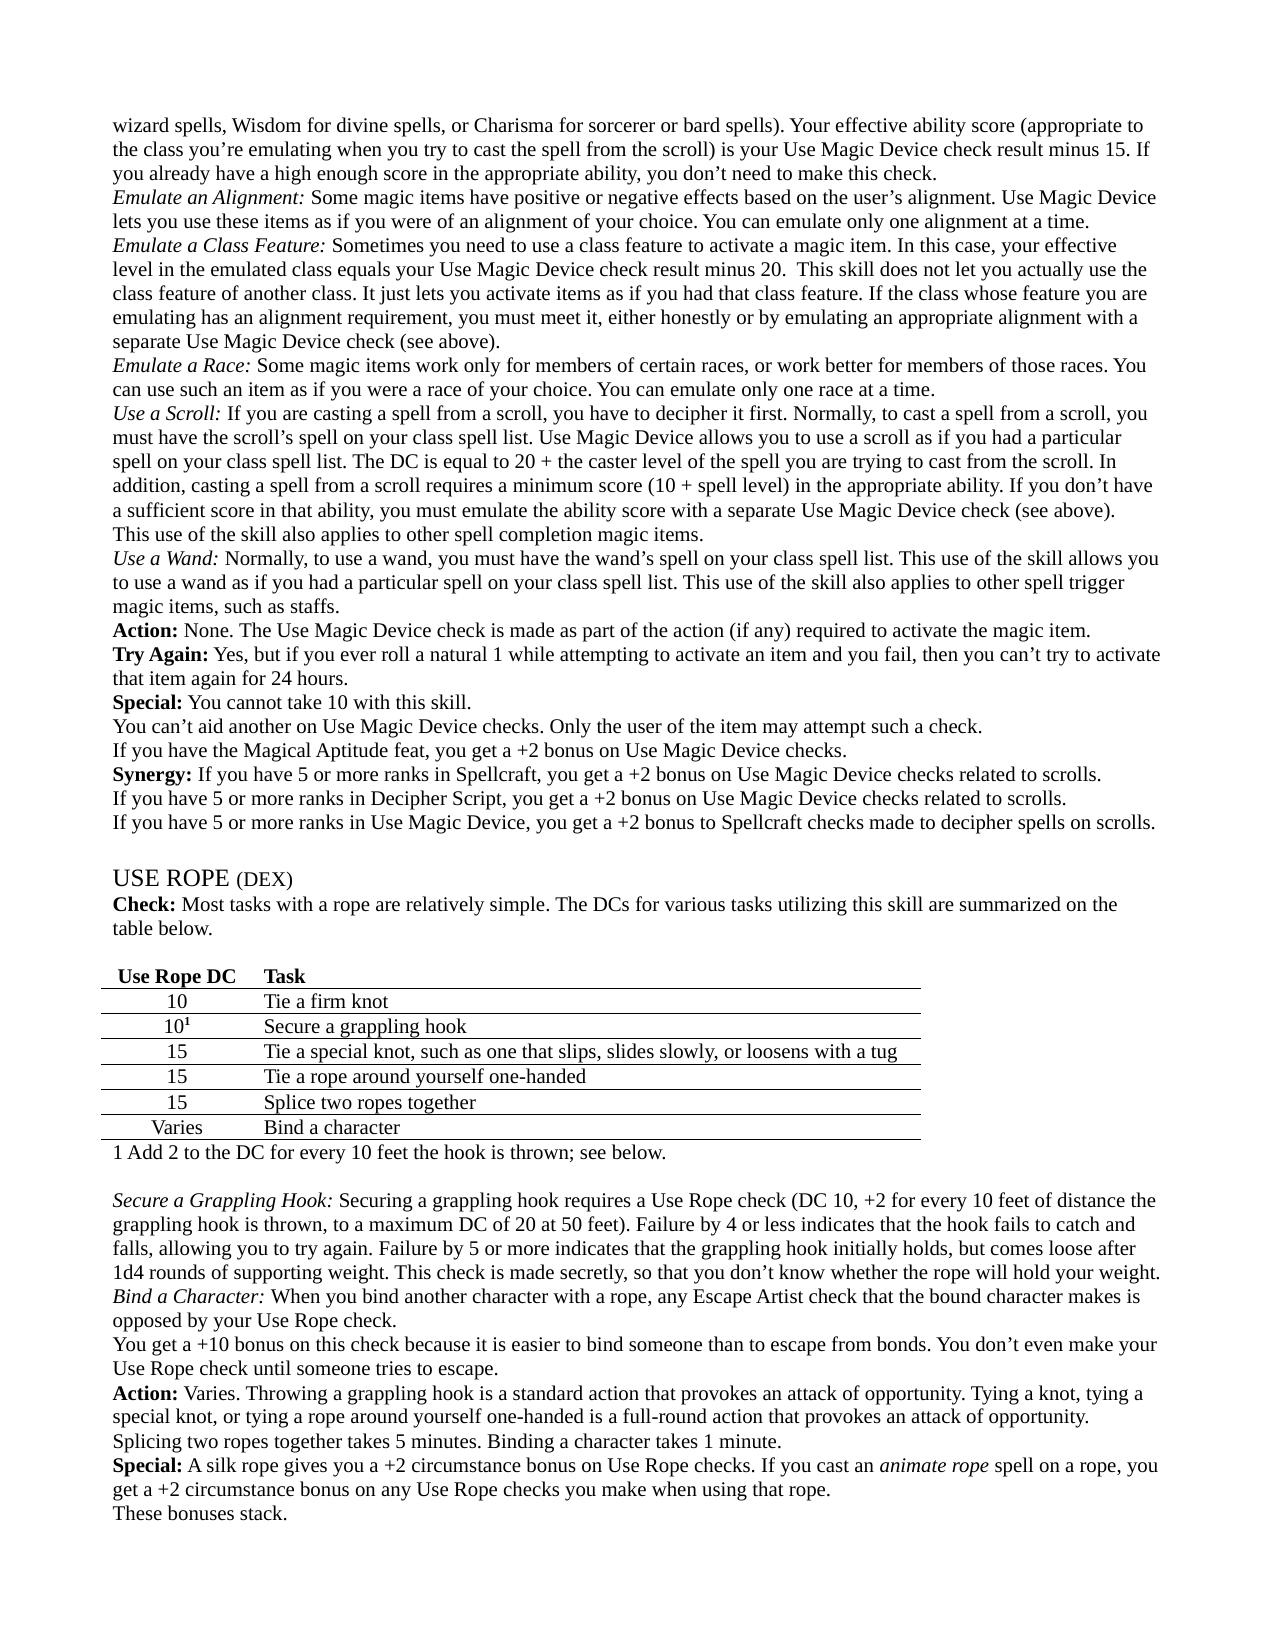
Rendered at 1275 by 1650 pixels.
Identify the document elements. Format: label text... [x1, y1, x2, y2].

table_cell 15 [101, 1039, 252, 1063]
text This use of the skill also applies to other spell completion magic items. [112, 522, 1162, 546]
text Special: You cannot take 10 with this skill. [112, 690, 1162, 714]
text Bind a Character: When you bind another character with a rope, any Escape Artist check that the bound character makes is opposed by your Use Rope check. [112, 1284, 1162, 1332]
text You get a +10 bonus on this check because it is easier to bind someone than to escape from bonds. You don’t even make your Use Rope check until someone tries to escape. [112, 1332, 1162, 1380]
table_cell 1 Add 2 to the DC for every 10 feet the hook is thrown; see below. [101, 1140, 921, 1164]
text Emulate a Race: Some magic items work only for members of certain races, or work better for members of those races. You can use such an item as if you were a race of your choice. You can emulate only one race at a time. [112, 353, 1162, 401]
text Try Again: Yes, but if you ever roll a natural 1 while attempting to activate an item and you fail, then you can’t try to activate that item again for 24 hours. [112, 642, 1162, 690]
text Synergy: If you have 5 or more ranks in Spellcraft, you get a +2 bonus on Use Magic Device checks related to scrolls. [112, 762, 1162, 786]
text If you have the Magical Aptitude feat, you get a +2 bonus on Use Magic Device checks. [112, 738, 1162, 762]
table_cell 15 [101, 1065, 252, 1088]
text wizard spells, Wisdom for divine spells, or Charisma for sorcerer or bard spells). Your effective ability score (appropriate to the class you’re emulating when you try to cast the spell from the scroll) is your Use Magic Device check result minus 15. If you already have a high enough score in the appropriate ability, you don’t need to make this check. [112, 112, 1162, 185]
table_cell Tie a firm knot [252, 989, 921, 1013]
text If you have 5 or more ranks in Use Magic Device, you get a +2 bonus to Spellcraft checks made to decipher spells on scrolls. [112, 810, 1162, 834]
text Secure a Grappling Hook: Securing a grappling hook requires a Use Rope check (DC 10, +2 for every 10 feet of distance the grappling hook is thrown, to a maximum DC of 20 at 50 feet). Failure by 4 or less indicates that the hook fails to catch and falls, allowing you to try again. Failure by 5 or more indicates that the grappling hook initially holds, but comes loose after 1d4 rounds of supporting weight. This check is made secretly, so that you don’t know whether the rope will hold your weight. [112, 1188, 1162, 1284]
table_cell 101 [101, 1014, 252, 1038]
table_cell Bind a character [252, 1115, 921, 1139]
text Action: Varies. Throwing a grappling hook is a standard action that provokes an attack of opportunity. Tying a knot, tying a special knot, or tying a rope around yourself one-handed is a full-round action that provokes an attack of opportunity. Splicing two ropes together takes 5 minutes. Binding a character takes 1 minute. [112, 1380, 1162, 1453]
text Use a Scroll: If you are casting a spell from a scroll, you have to decipher it first. Normally, to cast a spell from a scroll, you must have the scroll’s spell on your class spell list. Use Magic Device allows you to use a scroll as if you had a particular spell on your class spell list. The DC is equal to 20 + the caster level of the spell you are trying to cast from the scroll. In addition, casting a spell from a scroll requires a minimum score (10 + spell level) in the appropriate ability. If you don’t have a sufficient score in that ability, you must emulate the ability score with a separate Use Magic Device check (see above). [112, 401, 1162, 522]
table_cell Splice two ropes together [252, 1090, 921, 1114]
table_cell 10 [101, 989, 252, 1013]
text These bonuses stack. [112, 1501, 1162, 1525]
text You can’t aid another on Use Magic Device checks. Only the user of the item may attempt such a check. [112, 714, 1162, 738]
text Use a Wand: Normally, to use a wand, you must have the wand’s spell on your class spell list. This use of the skill allows you to use a wand as if you had a particular spell on your class spell list. This use of the skill also applies to other spell trigger magic items, such as staffs. [112, 546, 1162, 618]
text Action: None. The Use Magic Device check is made as part of the action (if any) required to activate the magic item. [112, 618, 1162, 642]
table_cell Tie a special knot, such as one that slips, slides slowly, or loosens with a tug [252, 1039, 921, 1063]
text Emulate an Alignment: Some magic items have positive or negative effects based on the user’s alignment. Use Magic Device lets you use these items as if you were of an alignment of your choice. You can emulate only one alignment at a time. [112, 185, 1162, 233]
text Special: A silk rope gives you a +2 circumstance bonus on Use Rope checks. If you cast an animate rope spell on a rope, you get a +2 circumstance bonus on any Use Rope checks you make when using that rope. [112, 1453, 1162, 1501]
table_cell Secure a grappling hook [252, 1014, 921, 1038]
text Check: Most tasks with a rope are relatively simple. The DCs for various tasks utilizing this skill are summarized on the table below. [112, 892, 1162, 940]
table_header Use Rope DC [101, 964, 252, 988]
table_cell Varies [101, 1115, 252, 1139]
text If you have 5 or more ranks in Decipher Script, you get a +2 bonus on Use Magic Device checks related to scrolls. [112, 786, 1162, 810]
table_cell Tie a rope around yourself one-handed [252, 1065, 921, 1088]
text USE ROPE (DEX) [112, 863, 1162, 892]
table_cell 15 [101, 1090, 252, 1114]
text Emulate a Class Feature: Sometimes you need to use a class feature to activate a magic item. In this case, your effective level in the emulated class equals your Use Magic Device check result minus 20. This skill does not let you actually use the class feature of another class. It just lets you activate items as if you had that class feature. If the class whose feature you are emulating has an alignment requirement, you must meet it, either honestly or by emulating an appropriate alignment with a separate Use Magic Device check (see above). [112, 233, 1162, 353]
table_header Task [252, 964, 921, 988]
